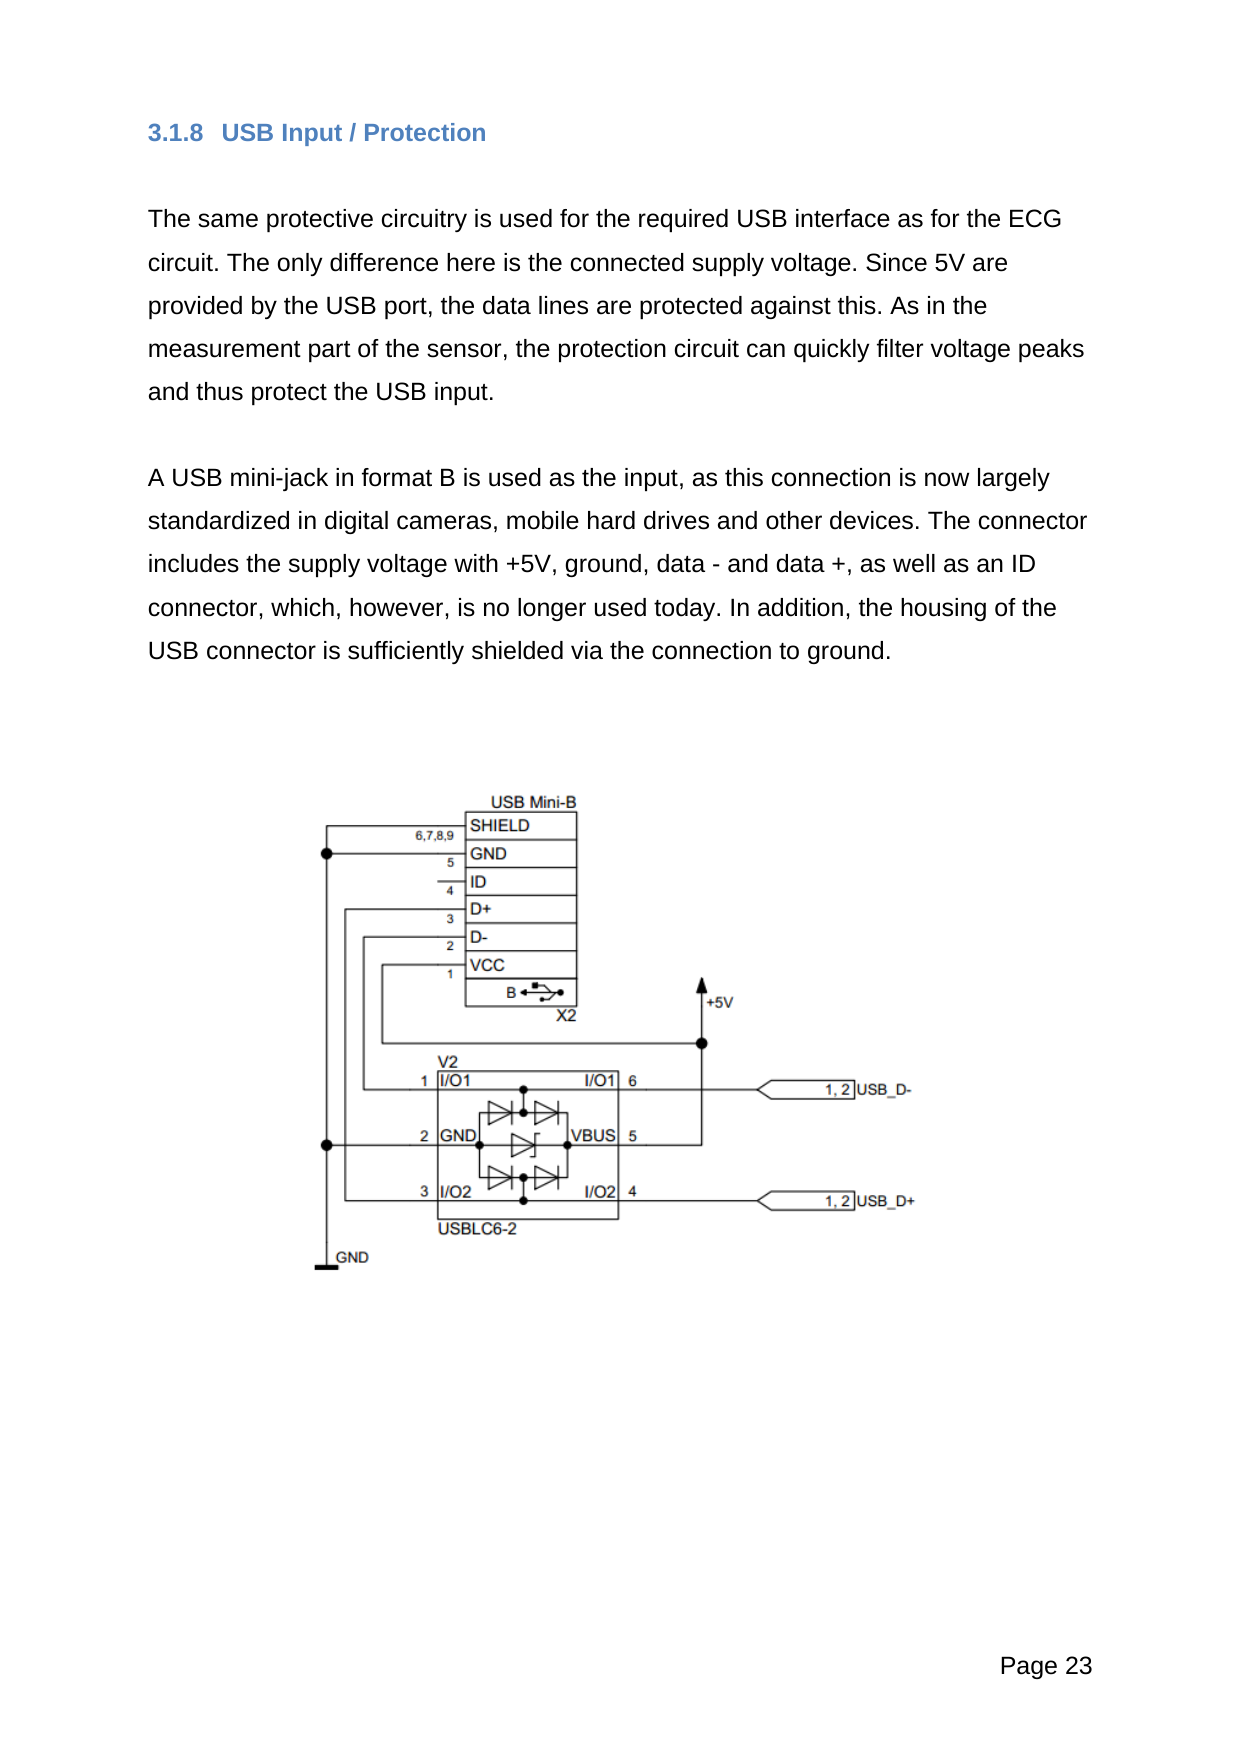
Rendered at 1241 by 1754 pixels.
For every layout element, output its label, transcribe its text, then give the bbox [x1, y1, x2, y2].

subtitle USB Input / Protection [148, 118, 1092, 147]
text A USB mini-jack in format B is used as the input, as this connection is now largely standardized in digital cameras, mobile hard drives and other devices. The connector includes the supply voltage with +5V, ground, data - and data +, as well as an ID connector, which, however, is no longer used today. In addition, the housing of the USB connector is sufficiently shielded via the connection to ground. [148, 463, 1092, 664]
picture [275, 748, 978, 1324]
text The same protective circuitry is used for the required USB interface as for the ECG circuit. The only difference here is the connected supply voltage. Since 5V are provided by the USB port, the data lines are protected against this. As in the measurement part of the sensor, the protection circuit can quickly filter voltage peaks and thus protect the USB input. [148, 204, 1092, 406]
